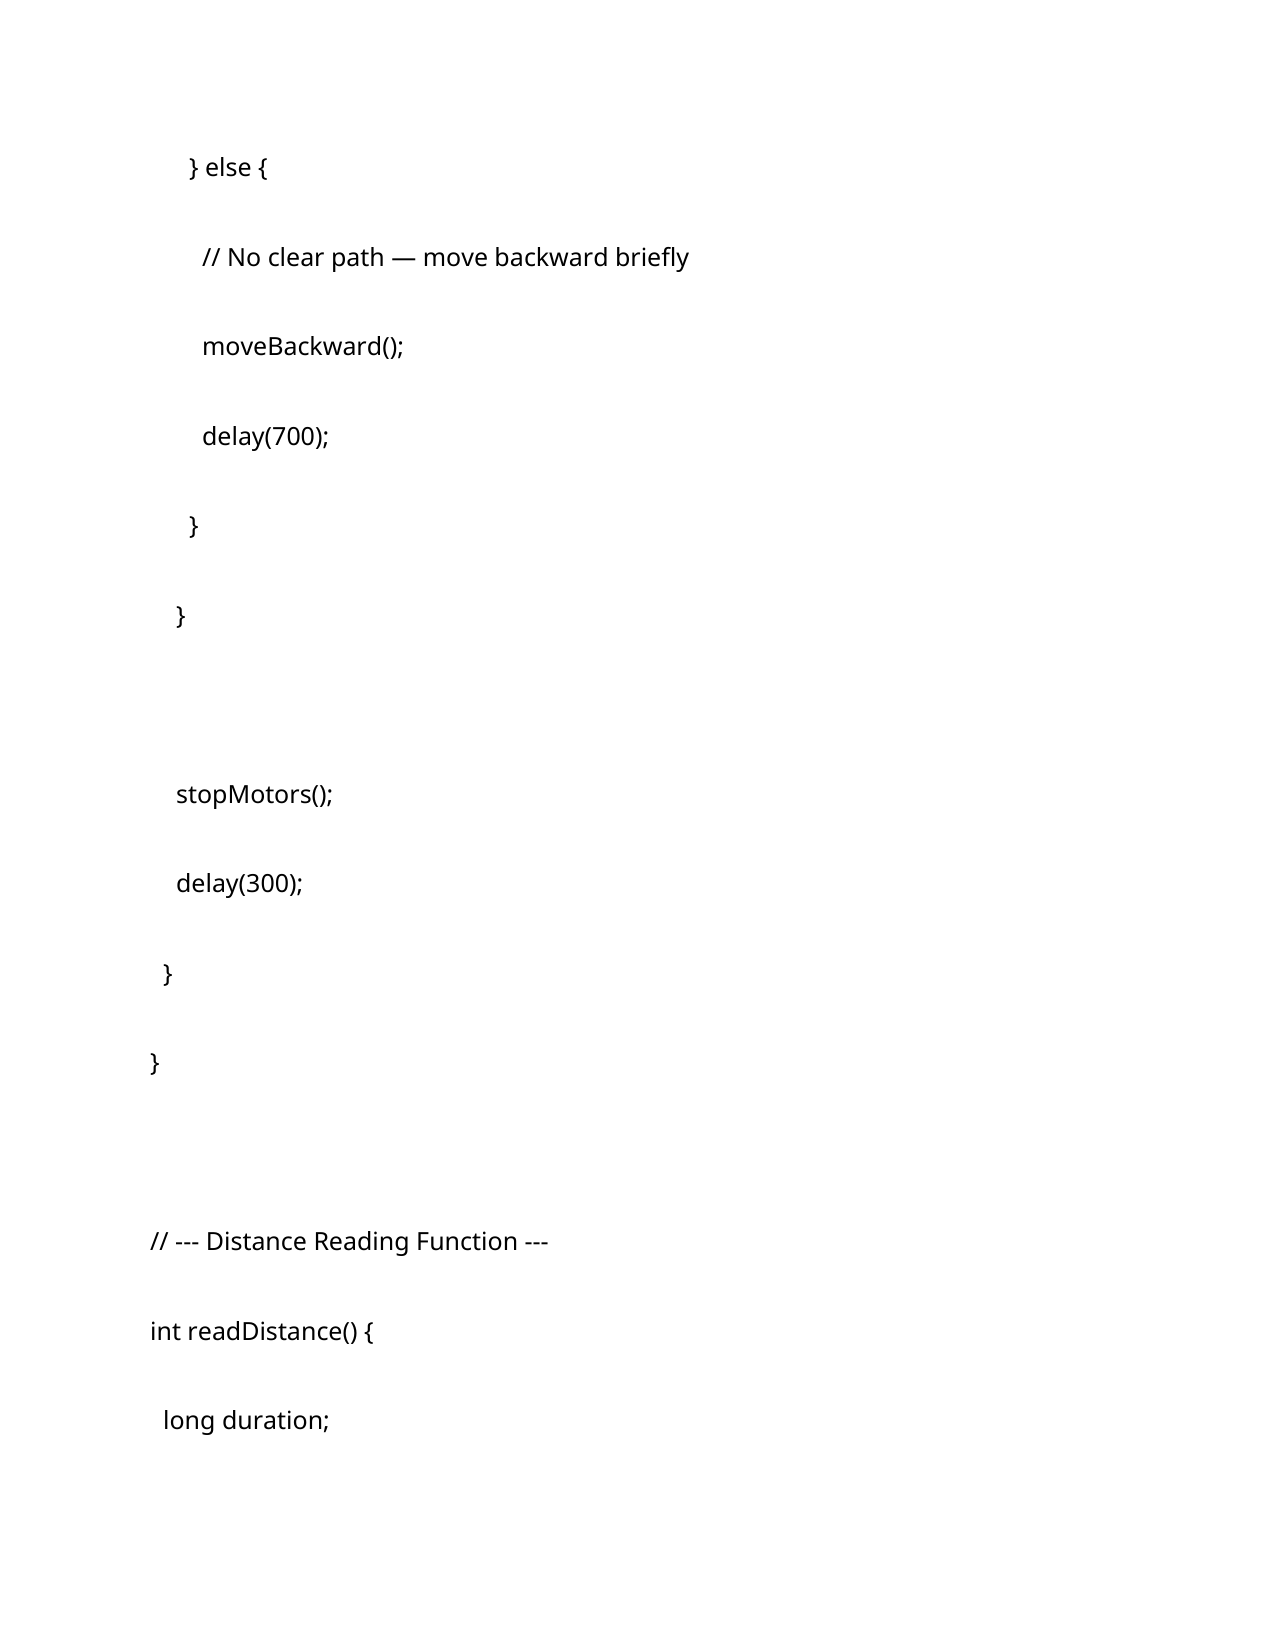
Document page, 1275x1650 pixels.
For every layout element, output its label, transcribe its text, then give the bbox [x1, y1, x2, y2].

text } [150, 1045, 1125, 1079]
text } [150, 955, 1125, 989]
text // --- Distance Reading Function --- [150, 1224, 1125, 1258]
text } [150, 508, 1125, 542]
text stopMotors(); [150, 776, 1125, 810]
text // No clear path — move backward briefly [150, 239, 1125, 273]
text } [150, 597, 1125, 631]
text delay(300); [150, 866, 1125, 900]
text } else { [150, 150, 1125, 184]
text long duration; [150, 1403, 1125, 1437]
text int readDistance() { [150, 1313, 1125, 1347]
text moveBackward(); [150, 329, 1125, 363]
text delay(700); [150, 418, 1125, 452]
